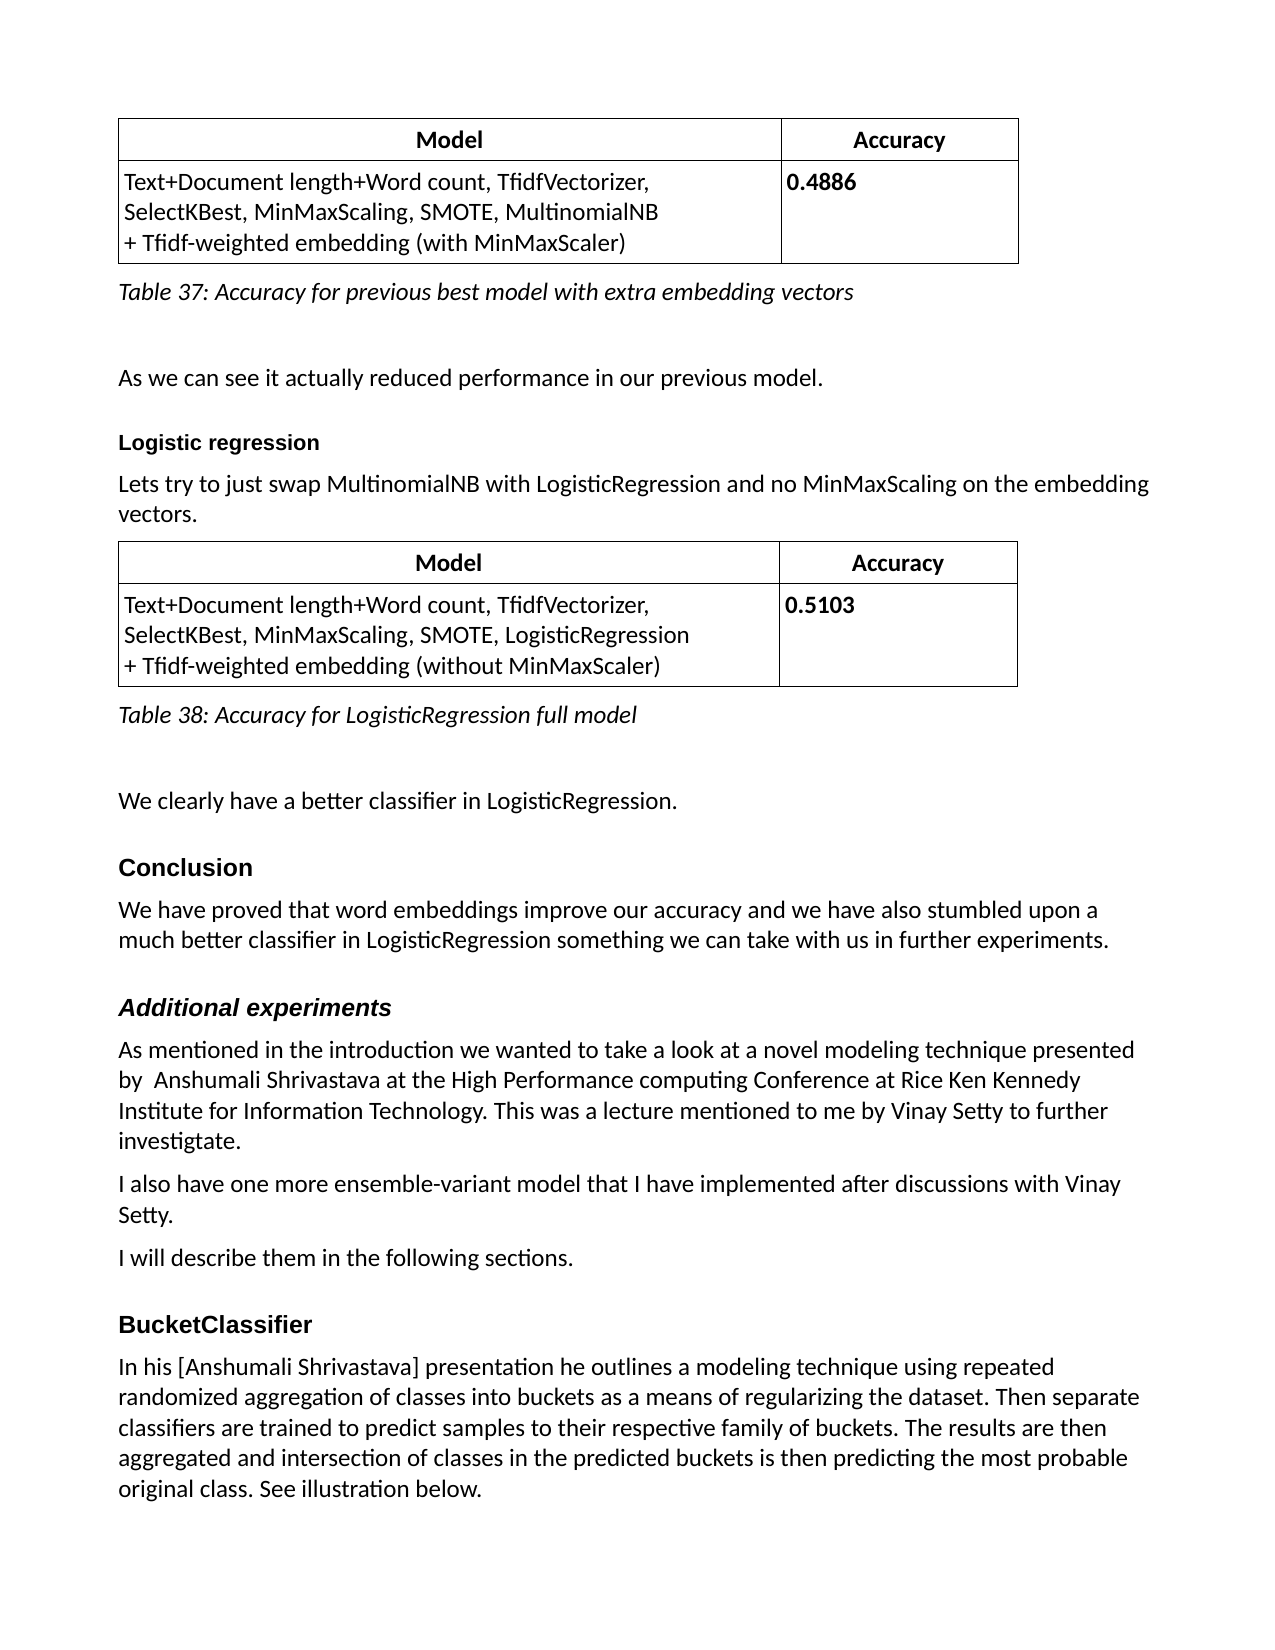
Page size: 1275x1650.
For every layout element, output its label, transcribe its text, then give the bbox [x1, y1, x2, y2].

text I will describe them in the following sections. [118, 1242, 1157, 1272]
table_cell 0.4886 [782, 161, 1018, 263]
subtitle BucketClassifier [118, 1310, 1157, 1338]
subtitle Additional experiments [118, 993, 1157, 1021]
text In his [Anshumali Shrivastava] presentation he outlines a modeling technique using repeated randomized aggregation of classes into buckets as a means of regularizing the dataset. Then separate classifiers are trained to predict samples to their respective family of buckets. The results are then aggregated and intersection of classes in the predicted buckets is then predicting the most probable original class. See illustration below. [118, 1351, 1157, 1503]
table_header Model [119, 542, 779, 583]
subtitle Logistic regression [118, 430, 1157, 455]
table_cell Text+Document length+Word count, TfidfVectorizer, SelectKBest, MinMaxScaling, SMOTE, LogisticRegression + Tfidf-weighted embedding (without MinMaxScaler) [119, 584, 779, 686]
subtitle Conclusion [118, 853, 1157, 882]
text As mentioned in the introduction we wanted to take a look at a novel modeling technique presented by Anshumali Shrivastava at the High Performance computing Conference at Rice Ken Kennedy Institute for Information Technology. This was a lecture mentioned to me by Vinay Setty to further investigtate. [118, 1034, 1157, 1156]
text Table 37: Accuracy for previous best model with extra embedding vectors [118, 276, 1157, 306]
text We clearly have a better classifier in LogisticRegression. [118, 785, 1157, 816]
text Lets try to just swap MultinomialNB with LogisticRegression and no MinMaxScaling on the embedding vectors. [118, 468, 1157, 529]
text We have proved that word embeddings improve our accuracy and we have also stumbled upon a much better classifier in LogisticRegression something we can take with us in further experiments. [118, 894, 1157, 955]
table_header Accuracy [780, 542, 1017, 583]
table_cell Text+Document length+Word count, TfidfVectorizer, SelectKBest, MinMaxScaling, SMOTE, MultinomialNB + Tfidf-weighted embedding (with MinMaxScaler) [119, 161, 781, 263]
table_header Accuracy [782, 119, 1018, 160]
text As we can see it actually reduced performance in our previous model. [118, 362, 1157, 392]
table_cell 0.5103 [780, 584, 1017, 686]
text I also have one more ensemble-variant model that I have implemented after discussions with Vinay Setty. [118, 1168, 1157, 1229]
table_header Model [119, 119, 781, 160]
text Table 38: Accuracy for LogisticRegression full model [118, 699, 1157, 729]
